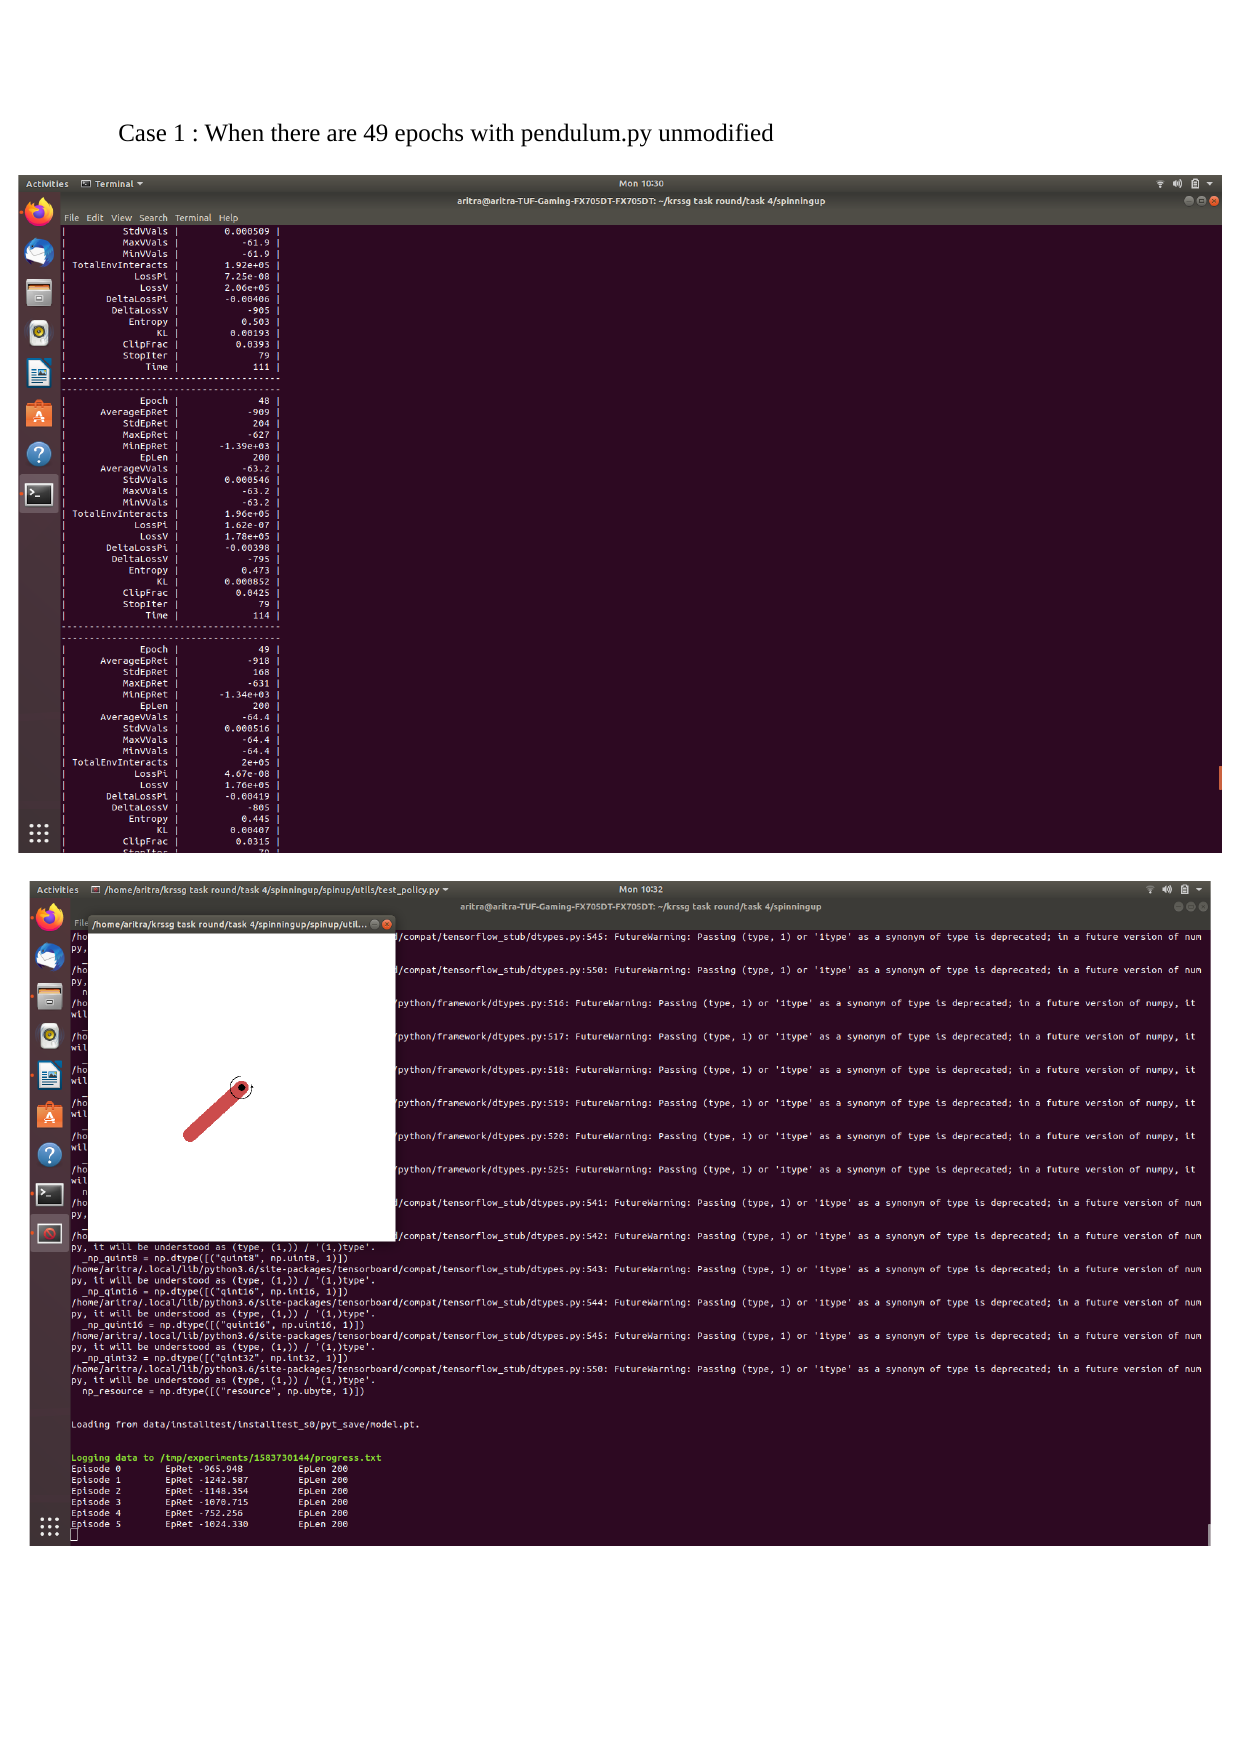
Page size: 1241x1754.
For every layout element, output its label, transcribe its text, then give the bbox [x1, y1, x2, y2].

picture [29, 881, 1211, 1546]
text Case 1 : When there are 49 epochs with pendulum.py unmodified [118, 118, 1122, 147]
picture [18, 175, 1222, 853]
